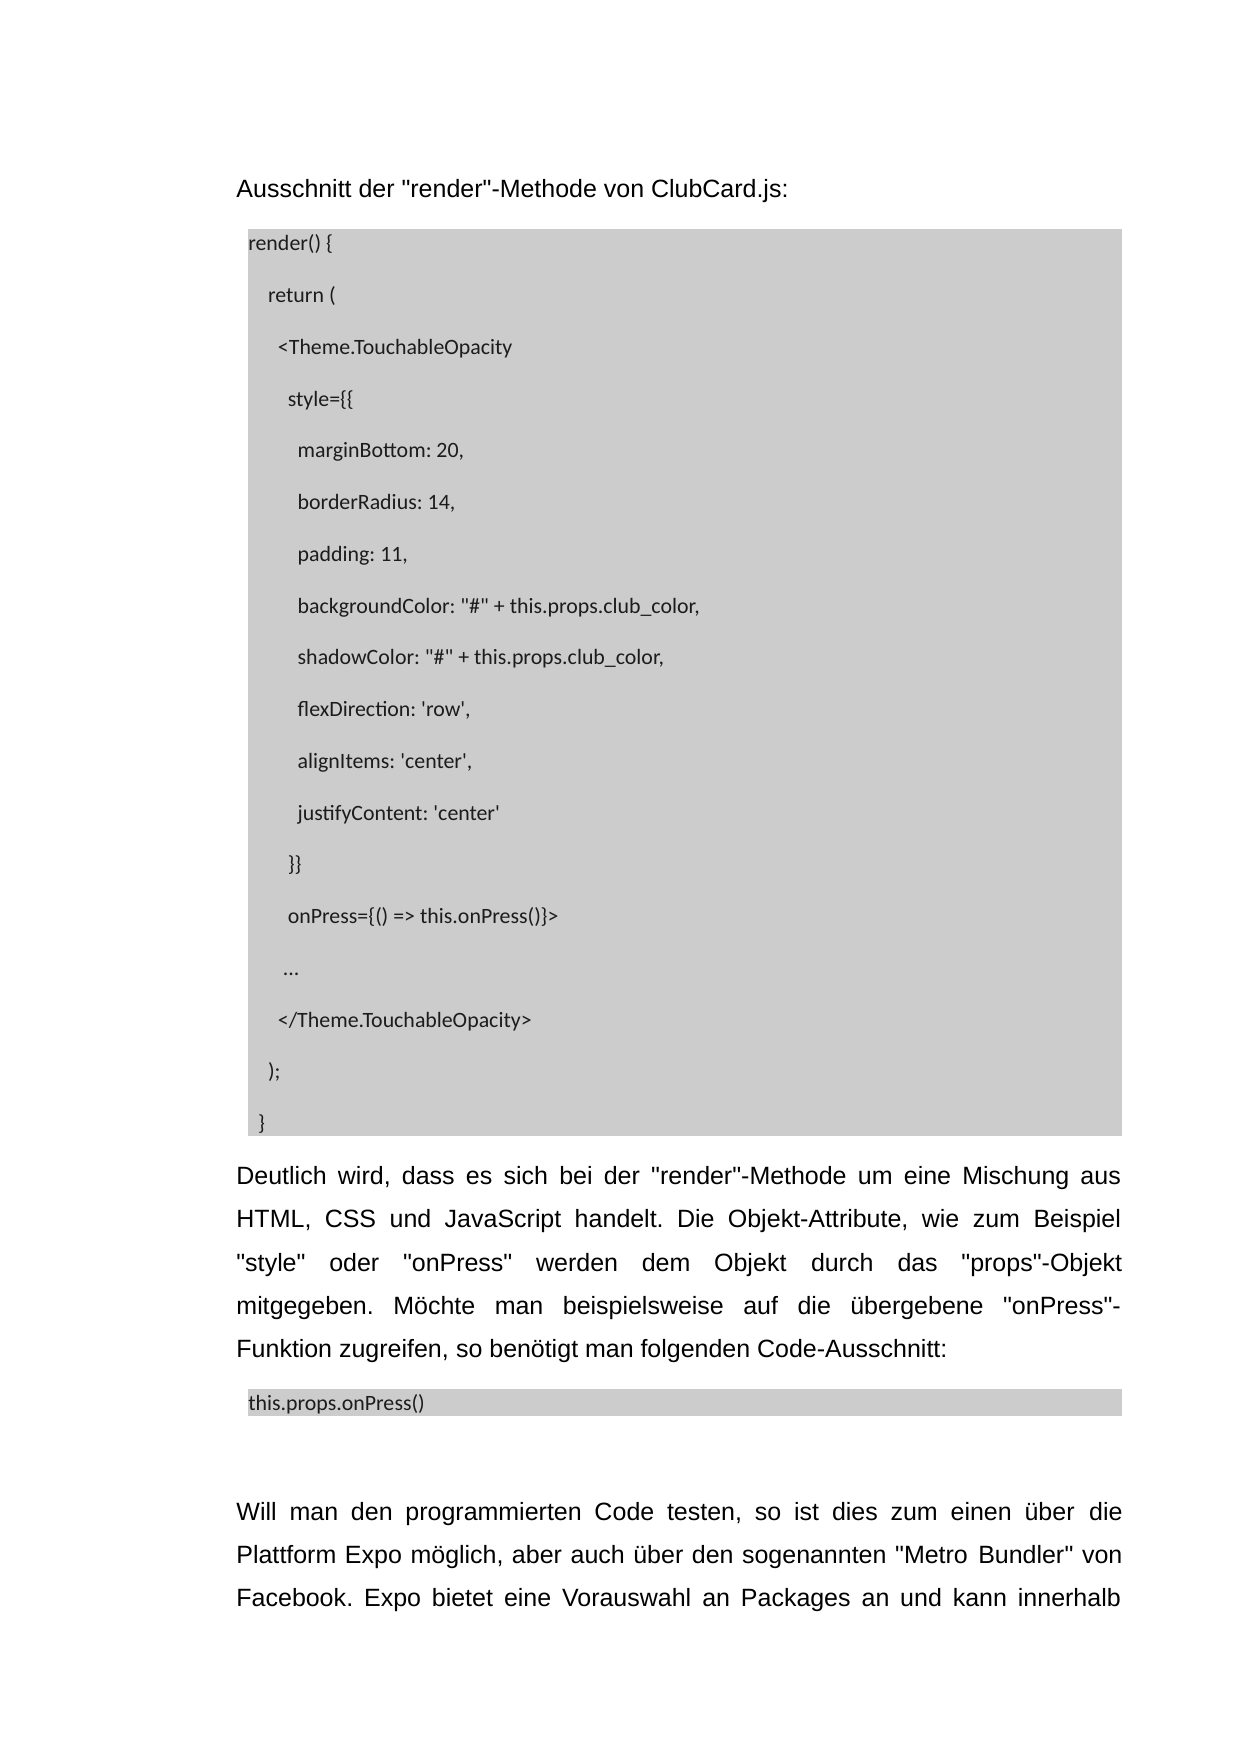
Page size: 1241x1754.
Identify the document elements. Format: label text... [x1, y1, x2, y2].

text marginBottom: 20, [248, 436, 1122, 463]
text backgroundColor: "#" + this.props.club_color, [248, 592, 1122, 618]
text onPress={() => this.onPress()}> [248, 902, 1122, 929]
text render() { [248, 229, 1122, 256]
text </Theme.TouchableOpacity> [248, 1006, 1122, 1033]
text Ausschnitt der "render"-Methode von ClubCard.js: [236, 174, 1122, 202]
text borderRadius: 14, [248, 488, 1122, 515]
text padding: 11, [248, 540, 1122, 567]
text flexDirection: 'row', [248, 695, 1122, 722]
text shadowColor: "#" + this.props.club_color, [248, 643, 1122, 670]
text Deutlich wird, dass es sich bei der "render"-Methode um eine Mischung aus HTML, CSS und JavaScript handelt. Die Objekt-Attribute, wie zum Beispiel "style" oder "onPress" werden dem Objekt durch das "props"-Objekt mitgegeben. Möchte man beispielsweise auf die übergebene "onPress"-Funktion zugreifen, so benötigt man folgenden Code-Ausschnitt: [236, 1161, 1122, 1362]
text <Theme.TouchableOpacity [248, 333, 1122, 359]
text Will man den programmierten Code testen, so ist dies zum einen über die Plattform Expo möglich, aber auch über den sogenannten "Metro Bundler" von Facebook. Expo bietet eine Vorauswahl an Packages an und kann innerhalb [236, 1497, 1122, 1612]
text alignItems: 'center', [248, 747, 1122, 774]
text } [248, 1109, 1122, 1136]
text ); [248, 1058, 1122, 1084]
text ... [248, 954, 1122, 981]
text justifyContent: 'center' [248, 799, 1122, 826]
text return ( [248, 281, 1122, 308]
text style={{ [248, 385, 1122, 411]
text }} [248, 851, 1122, 877]
text this.props.onPress() [248, 1389, 1122, 1416]
